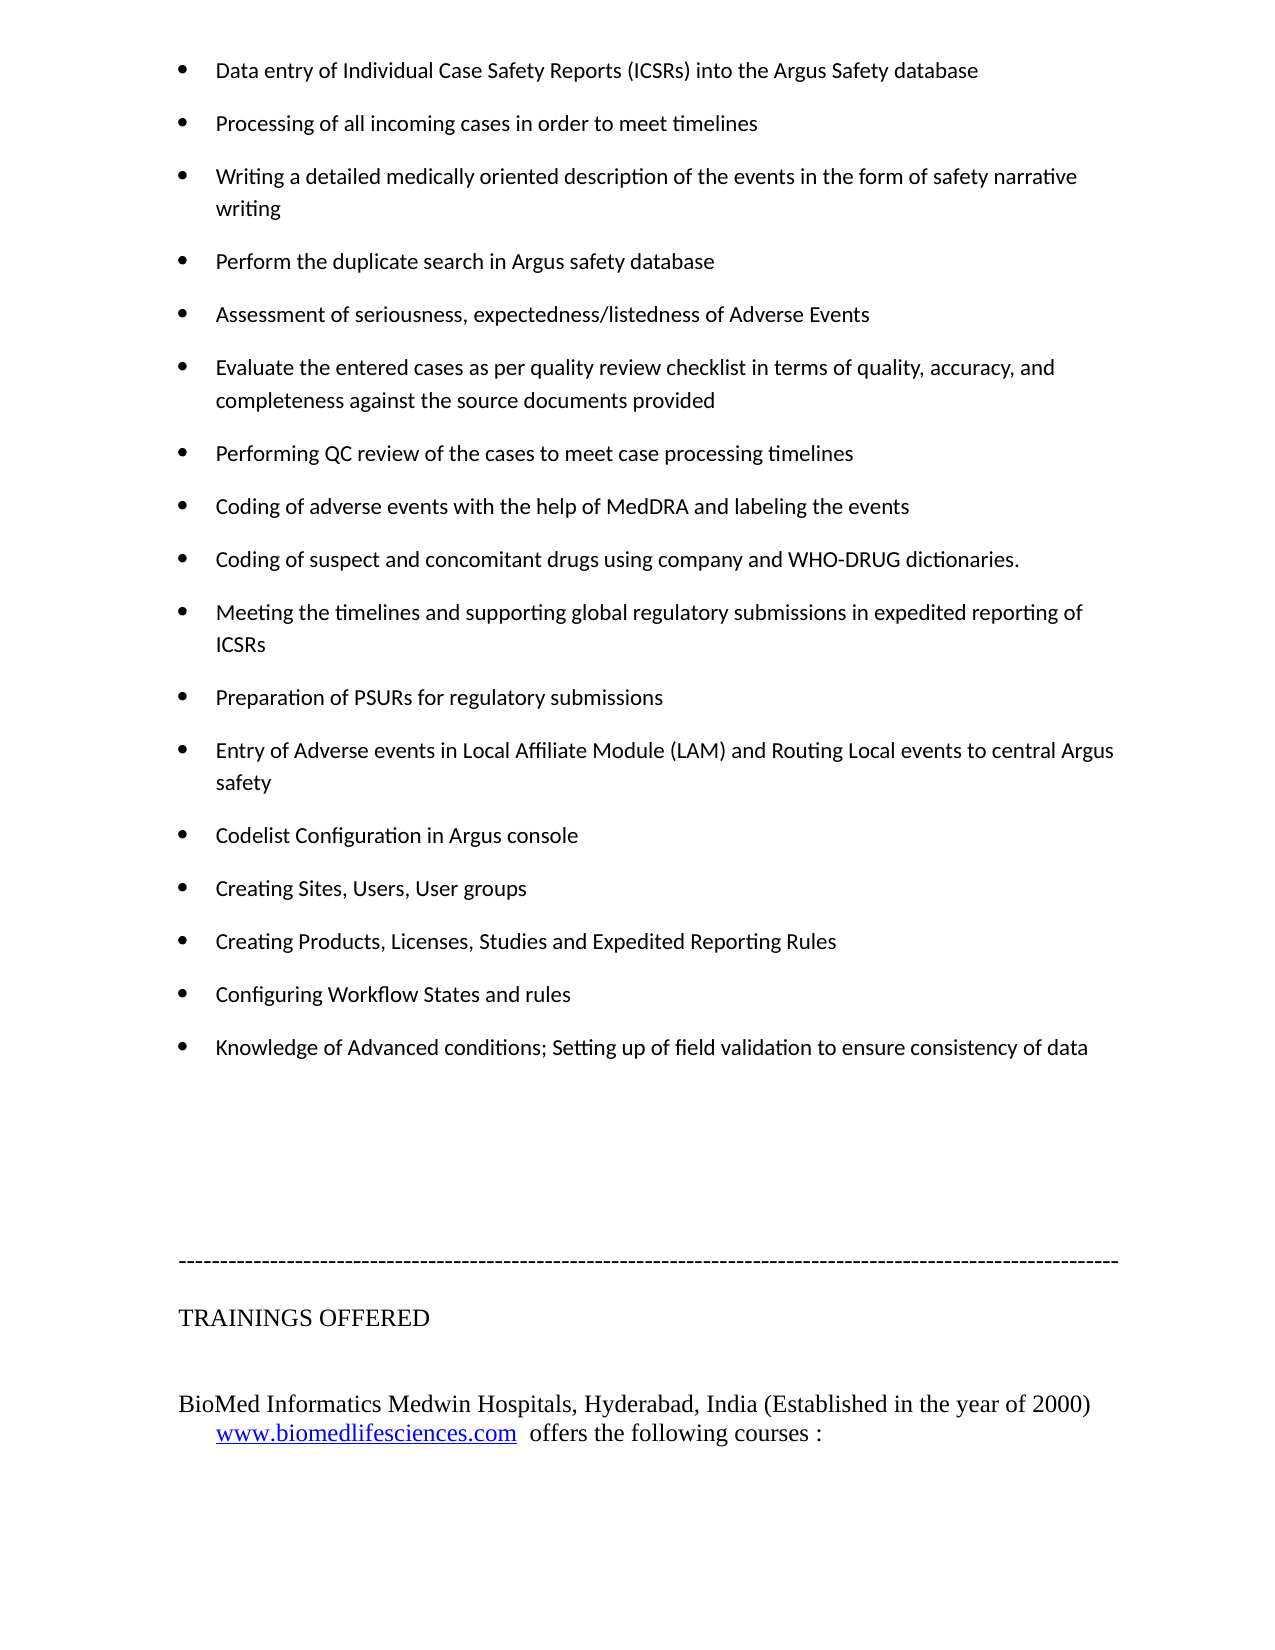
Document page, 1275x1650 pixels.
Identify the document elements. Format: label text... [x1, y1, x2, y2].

list Creating Sites, Users, User groups [178, 874, 1125, 902]
list Coding of adverse events with the help of MedDRA and labeling the events [178, 492, 1125, 520]
list Assessment of seriousness, expectedness/listedness of Adverse Events [178, 301, 1125, 328]
list Performing QC review of the cases to meet case processing timelines [178, 439, 1125, 467]
list Preparation of PSURs for regulatory submissions [178, 683, 1125, 711]
text TRAININGS OFFERED [178, 1303, 1125, 1332]
list Configuring Workflow States and rules [178, 980, 1125, 1008]
list Knowledge of Advanced conditions; Setting up of field validation to ensure consistency of data [178, 1033, 1125, 1061]
text BioMed Informatics Medwin Hospitals, Hyderabad, India (Established in the year of 2000) www.biomedlifesciences.com offers the following courses : [178, 1389, 1125, 1447]
list Coding of suspect and concomitant drugs using company and WHO-DRUG dictionaries. [178, 545, 1125, 573]
list Meeting the timelines and supporting global regulatory submissions in expedited reporting of ICSRs [178, 598, 1125, 658]
list Entry of Adverse events in Local Affiliate Module (LAM) and Routing Local events to central Argus safety [178, 736, 1125, 796]
list Codelist Configuration in Argus console [178, 821, 1125, 849]
list Processing of all incoming cases in order to meet timelines [178, 109, 1125, 137]
list Perform the duplicate search in Argus safety database [178, 247, 1125, 276]
text ----------------------------------------------------------------------------------------------------------------- [178, 1245, 1125, 1274]
list Evaluate the entered cases as per quality review checklist in terms of quality, accuracy, and completeness against the source documents provided [178, 353, 1125, 414]
list Data entry of Individual Case Safety Reports (ICSRs) into the Argus Safety database [178, 56, 1125, 84]
list Creating Products, Licenses, Studies and Expedited Reporting Rules [178, 927, 1125, 955]
list Writing a detailed medically oriented description of the events in the form of safety narrative writing [178, 162, 1125, 222]
